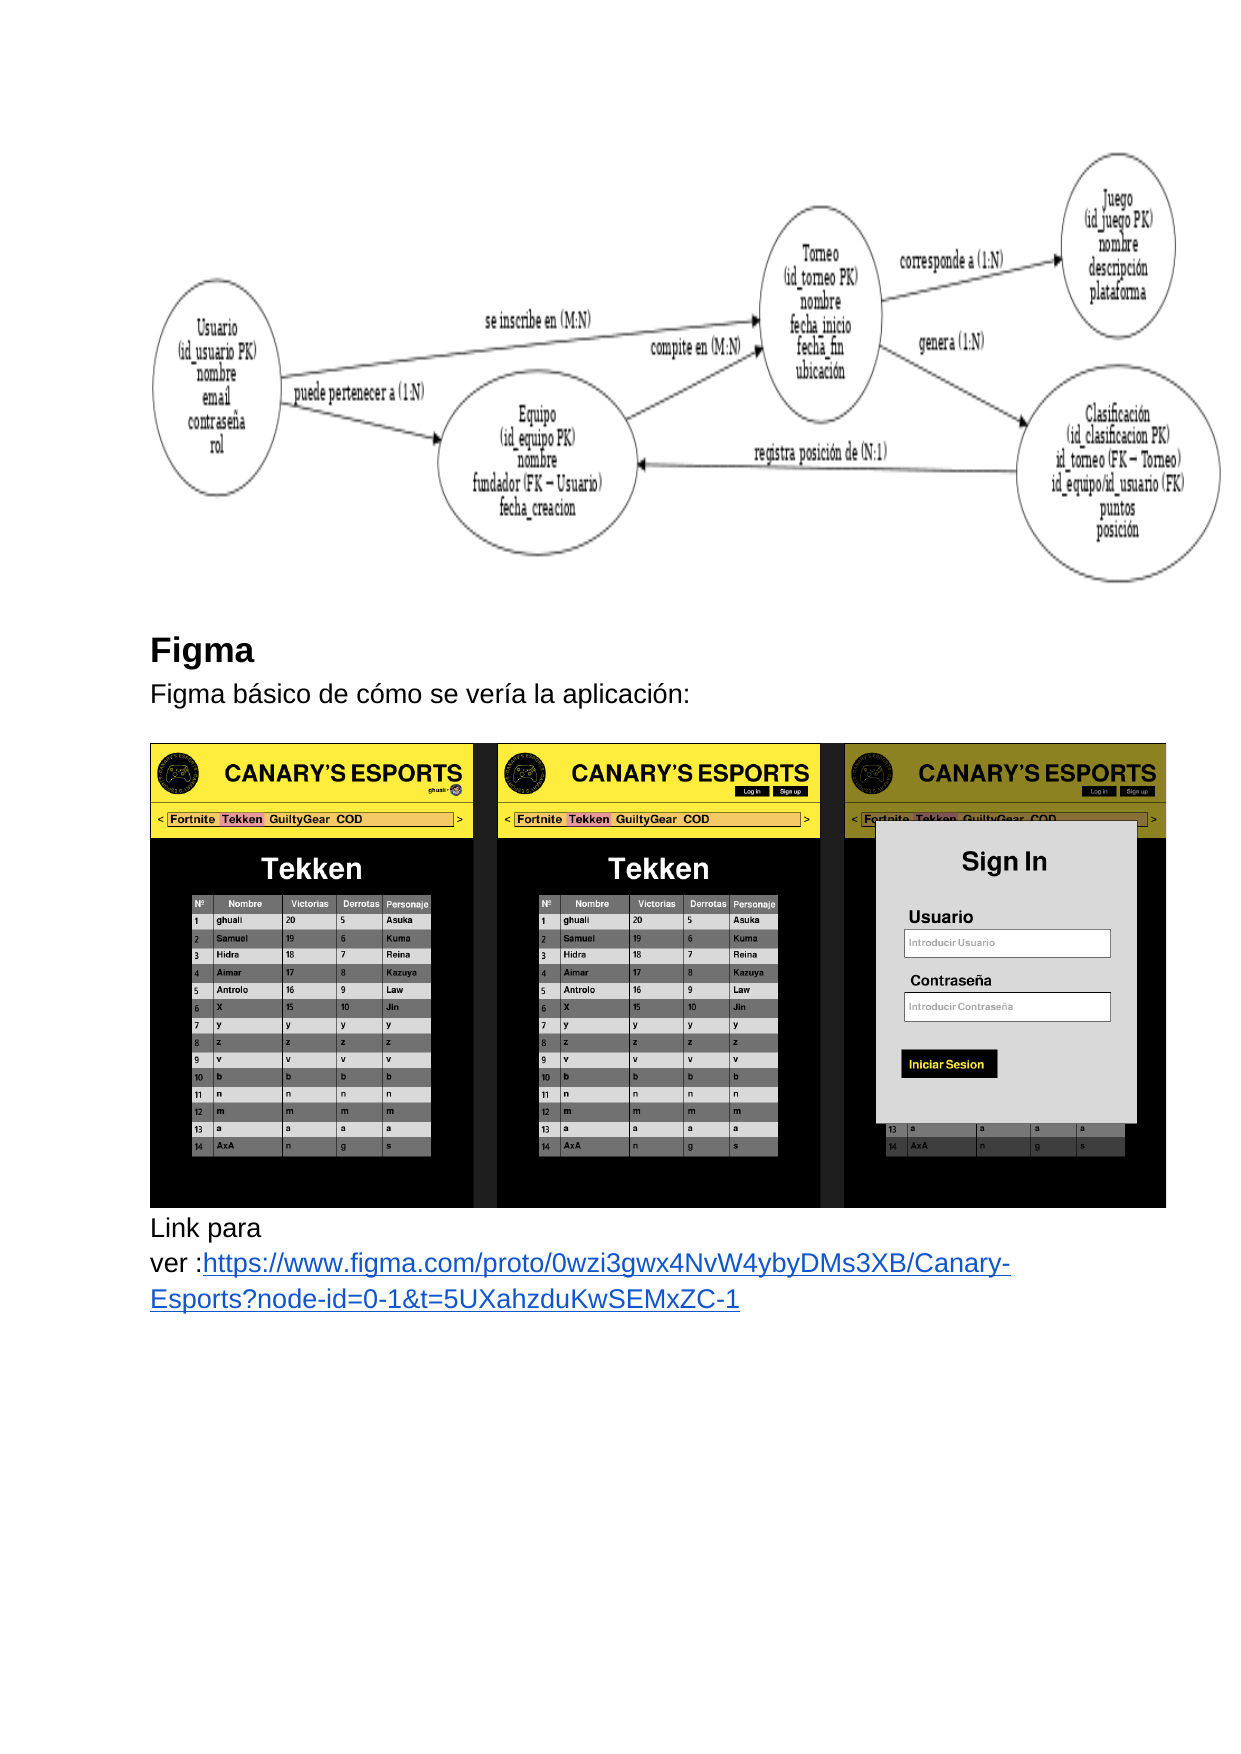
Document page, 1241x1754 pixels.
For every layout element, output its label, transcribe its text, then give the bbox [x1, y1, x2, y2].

picture [150, 743, 1167, 1208]
picture [150, 150, 1223, 588]
subtitle Figma [150, 629, 1090, 669]
text Link para ver :https://www.figma.com/proto/0wzi3gwx4NvW4ybyDMs3XB/Canary-Esports?node-id=0-1&t=5UXahzduKwSEMxZC-1 [150, 1212, 1090, 1315]
text Figma básico de cómo se vería la aplicación: [150, 678, 1090, 739]
